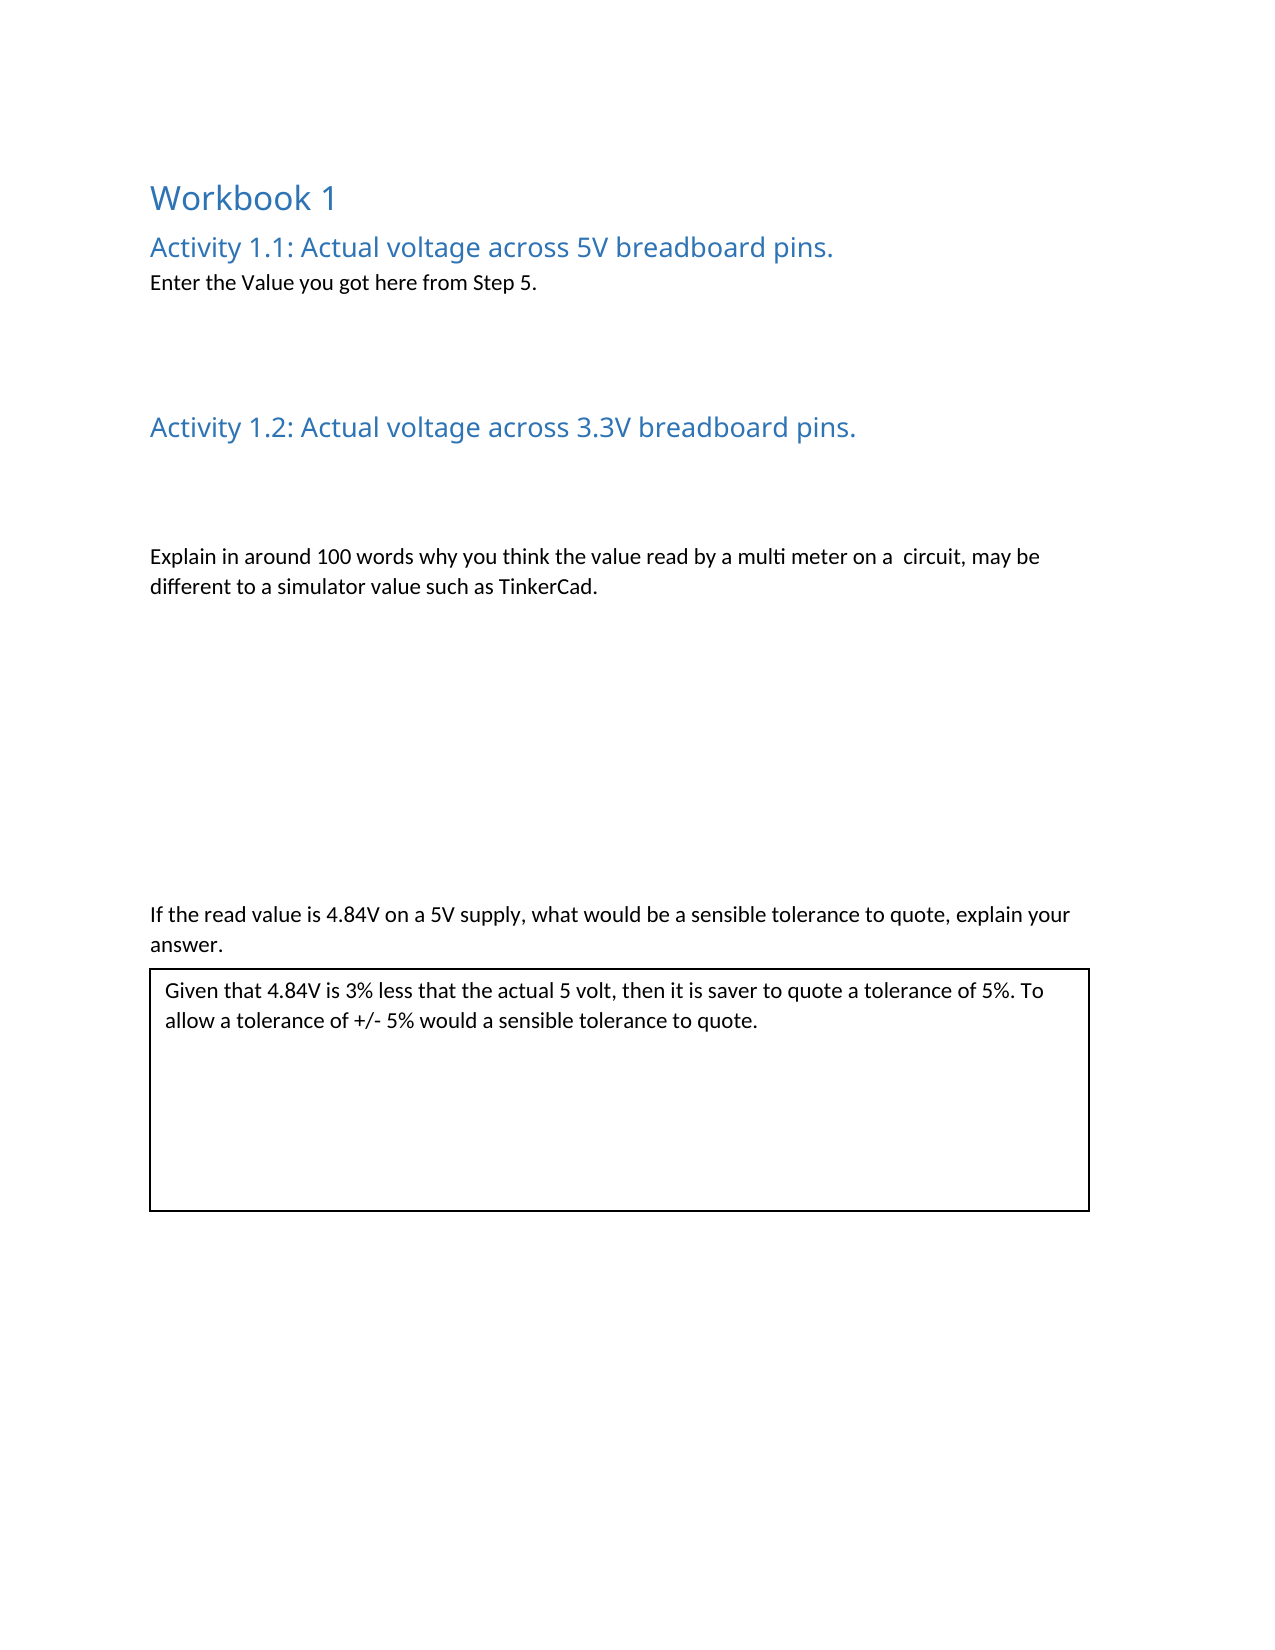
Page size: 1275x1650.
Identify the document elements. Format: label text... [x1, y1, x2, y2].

subtitle Activity 1.2: Actual voltage across 3.3V breadboard pins. [150, 408, 1125, 445]
subtitle Activity 1.1: Actual voltage across 5V breadboard pins. [150, 228, 1125, 265]
subtitle Workbook 1 [150, 175, 1125, 220]
text Given that 4.84V is 3% less that the actual 5 volt, then it is saver to quote a tolerance of 5%. To allow a tolerance of +/- 5% would a sensible tolerance to quote. [165, 976, 1074, 1034]
text Enter the Value you got here from Step 5. [150, 268, 1125, 296]
text Explain in around 100 words why you think the value read by a multi meter on a circuit, may be different to a simulator value such as TinkerCad. [150, 542, 1125, 600]
text If the read value is 4.84V on a 5V supply, what would be a sensible tolerance to quote, explain your answer. [150, 900, 1125, 959]
